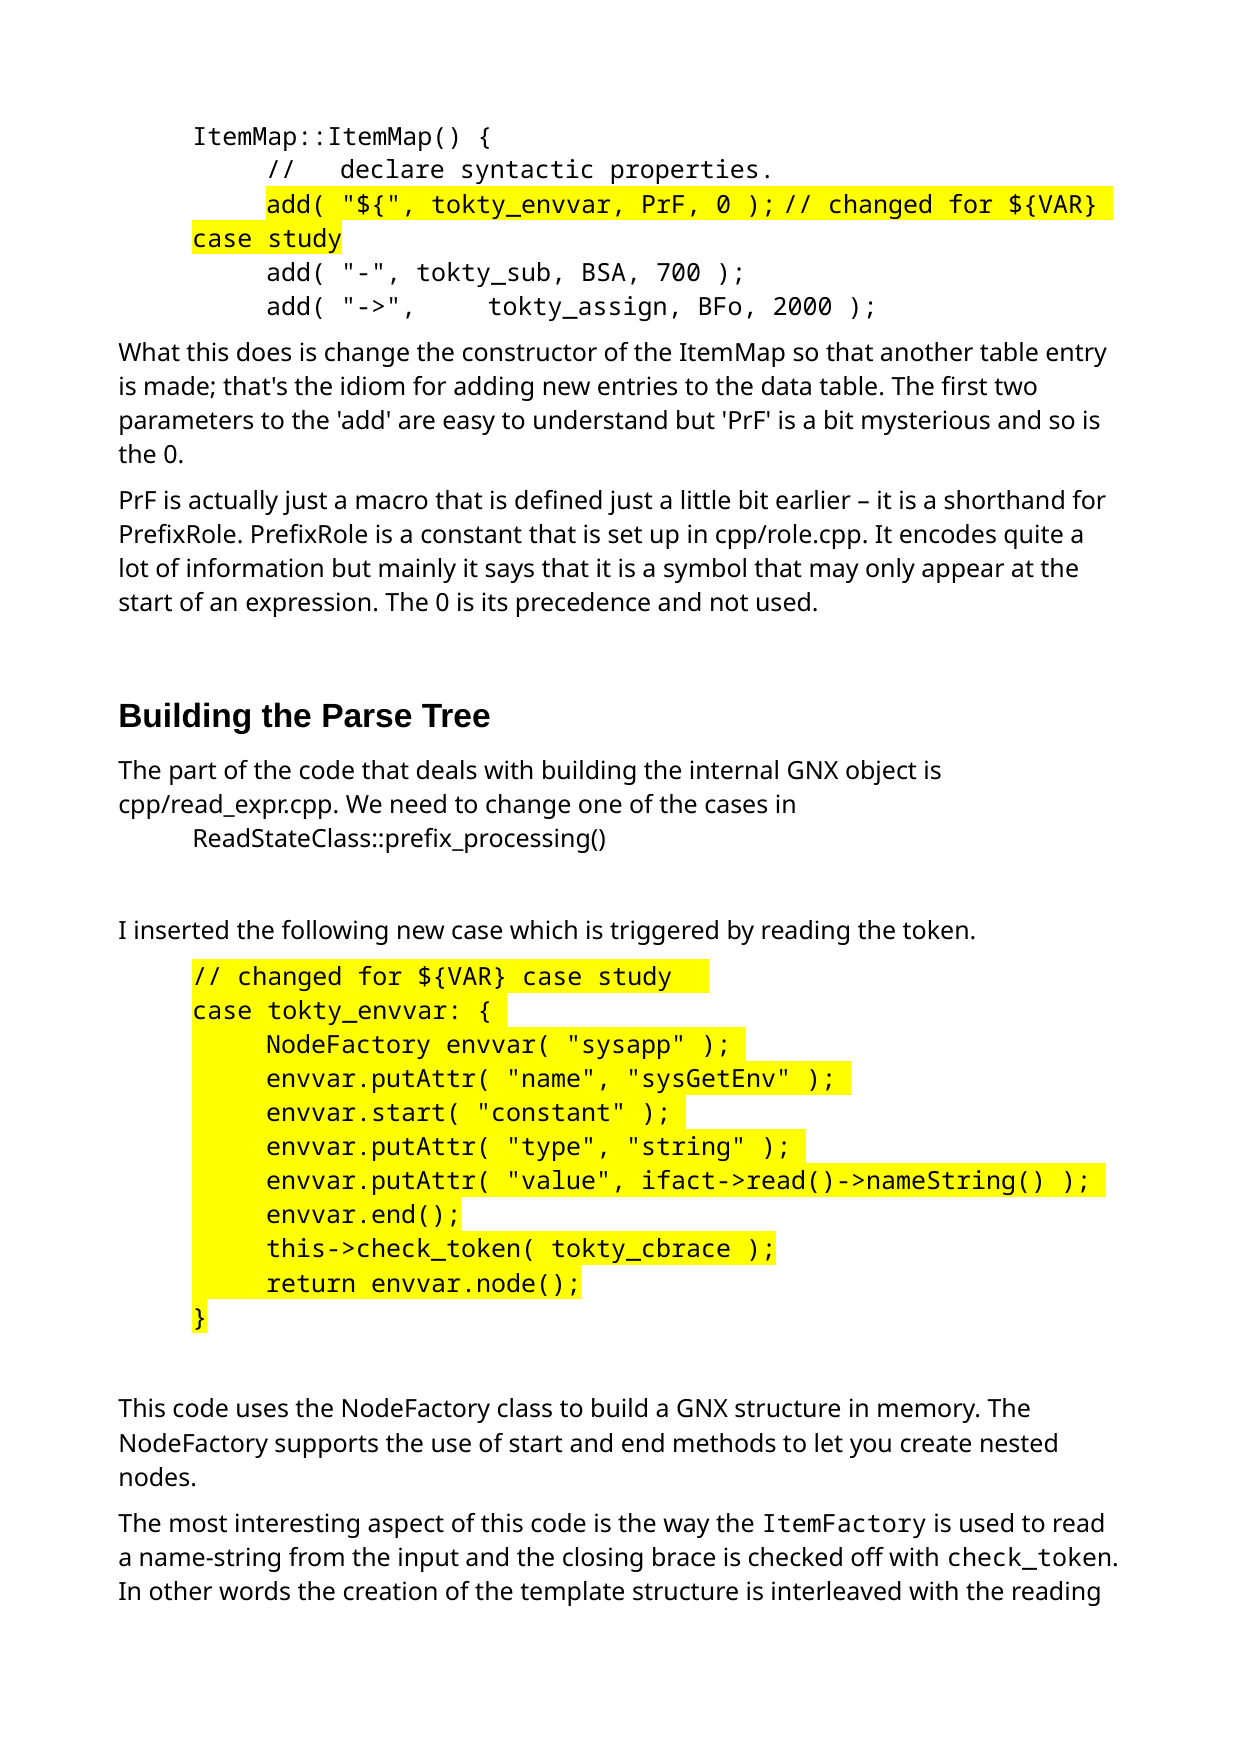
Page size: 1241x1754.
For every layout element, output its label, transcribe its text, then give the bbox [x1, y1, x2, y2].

text ItemMap::ItemMap() { // declare syntactic properties. add( "${", tokty_envvar, PrF, 0 ); // changed for ${VAR} case study add( "-", tokty_sub, BSA, 700 ); add( "->", tokty_assign, BFo, 2000 ); [192, 118, 1122, 322]
text This code uses the NodeFactory class to build a GNX structure in memory. The NodeFactory supports the use of start and end methods to let you create nested nodes. [118, 1391, 1122, 1493]
text The most interesting aspect of this code is the way the ItemFactory is used to read a name-string from the input and the closing brace is checked off with check_token. In other words the creation of the template structure is interleaved with the reading [118, 1505, 1122, 1607]
text PrF is actually just a macro that is defined just a little bit earlier – it is a shorthand for PrefixRole. PrefixRole is a constant that is set up in cpp/role.cpp. It encodes quite a lot of information but mainly it says that it is a symbol that may only appear at the start of an expression. The 0 is its precedence and not used. [118, 482, 1122, 619]
text What this does is change the constructor of the ItemMap so that another table entry is made; that's the idiom for adding new entries to the data table. The first two parameters to the 'add' are easy to understand but 'PrF' is a bit mysterious and so is the 0. [118, 334, 1122, 471]
text The part of the code that deals with building the internal GNX object is cpp/read_expr.cpp. We need to change one of the cases in ReadStateClass::prefix_processing() [118, 753, 1122, 855]
subtitle Building the Parse Tree [118, 696, 1122, 734]
text // changed for ${VAR} case study case tokty_envvar: { NodeFactory envvar( "sysapp" ); envvar.putAttr( "name", "sysGetEnv" ); envvar.start( "constant" ); envvar.putAttr( "type", "string" ); envvar.putAttr( "value", ifact->read()->nameString() ); envvar.end(); this->check_token( tokty_cbrace ); return envvar.node(); } [192, 959, 1122, 1333]
text I inserted the following new case which is triggered by reading the token. [118, 913, 1122, 947]
